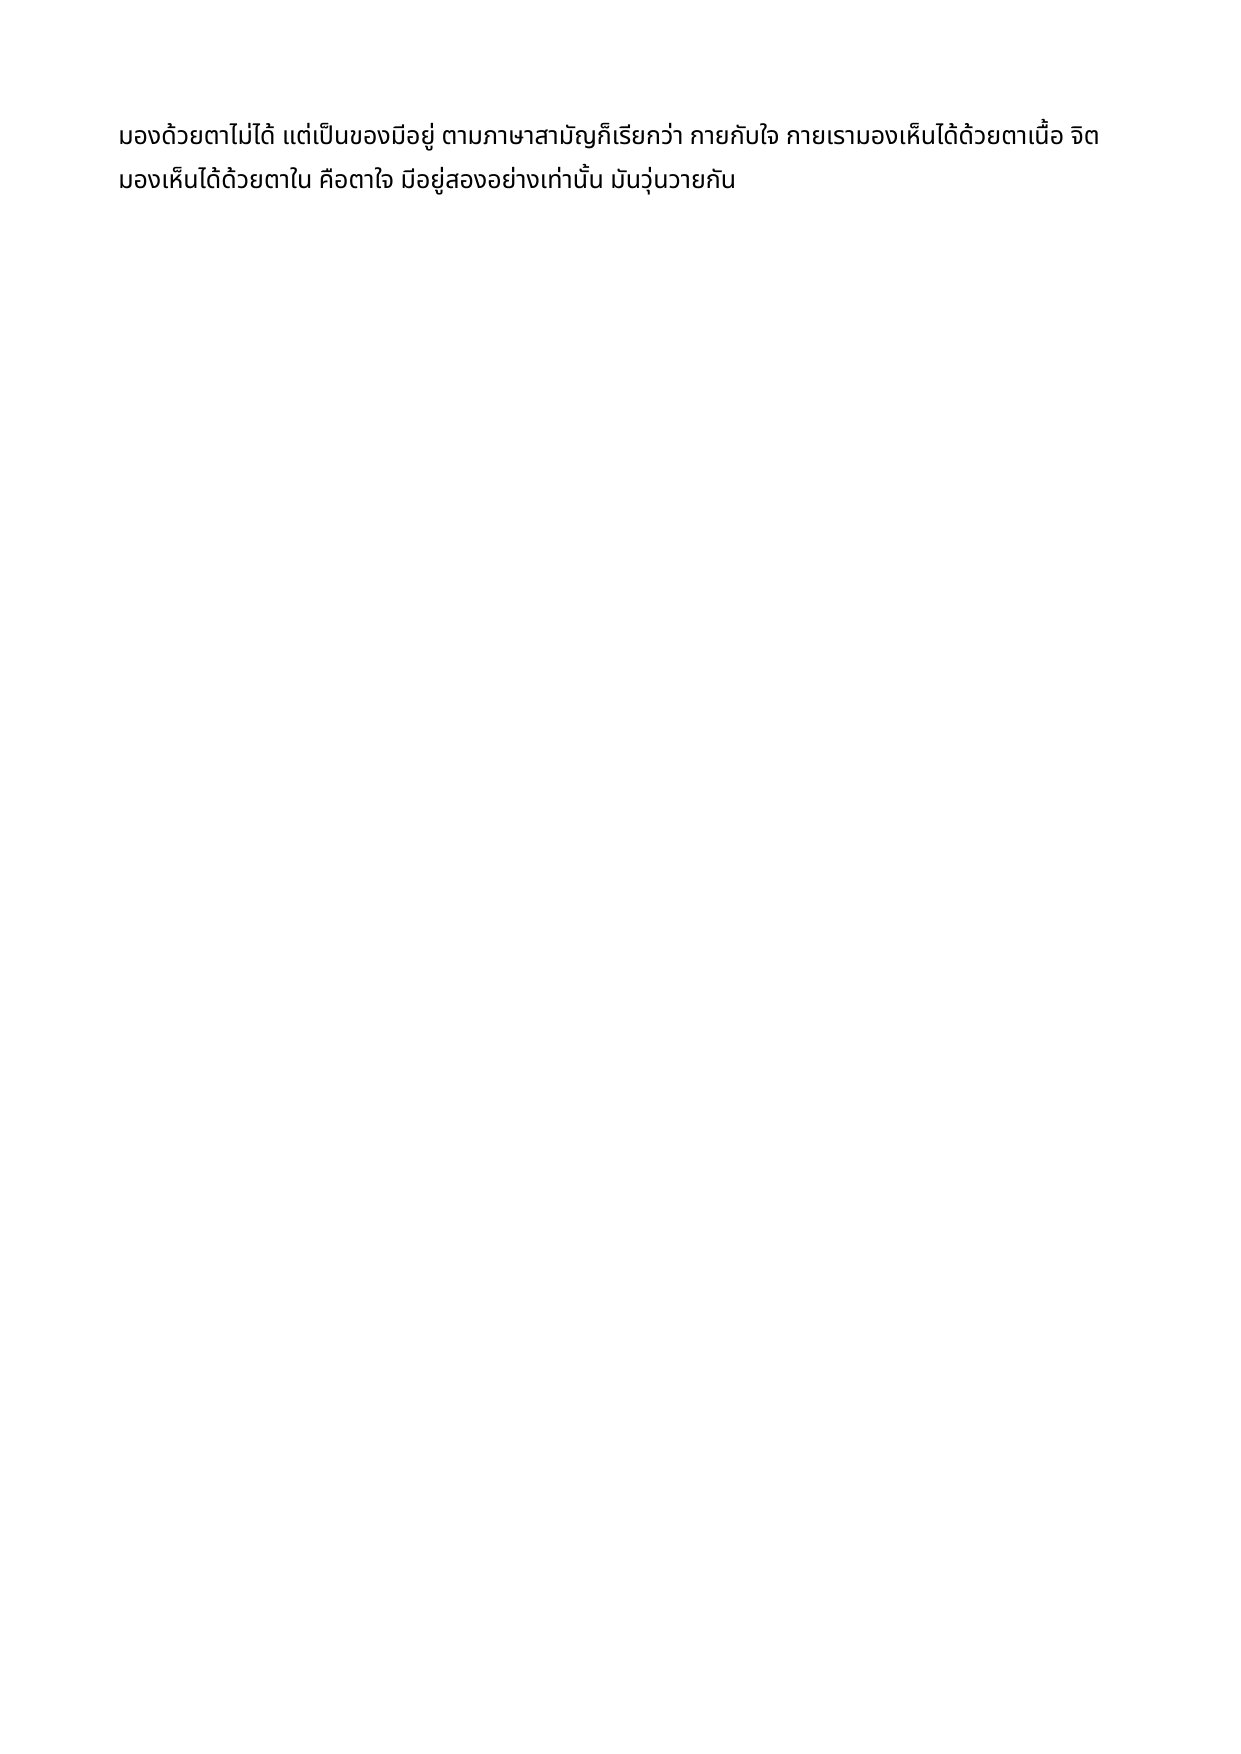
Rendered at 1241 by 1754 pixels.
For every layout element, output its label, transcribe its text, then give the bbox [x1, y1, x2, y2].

text มองด้วยตาไม่ได้ แต่เป็นของมีอยู่ ตามภาษาสามัญก็เรียกว่า กายกับใจ กายเรามองเห็นได้ด้วยตาเนื้อ จิตมองเห็นได้ด้วยตาใน คือตาใจ มีอยู่สองอย่างเท่านั้น มันวุ่นวายกัน [118, 118, 1122, 199]
